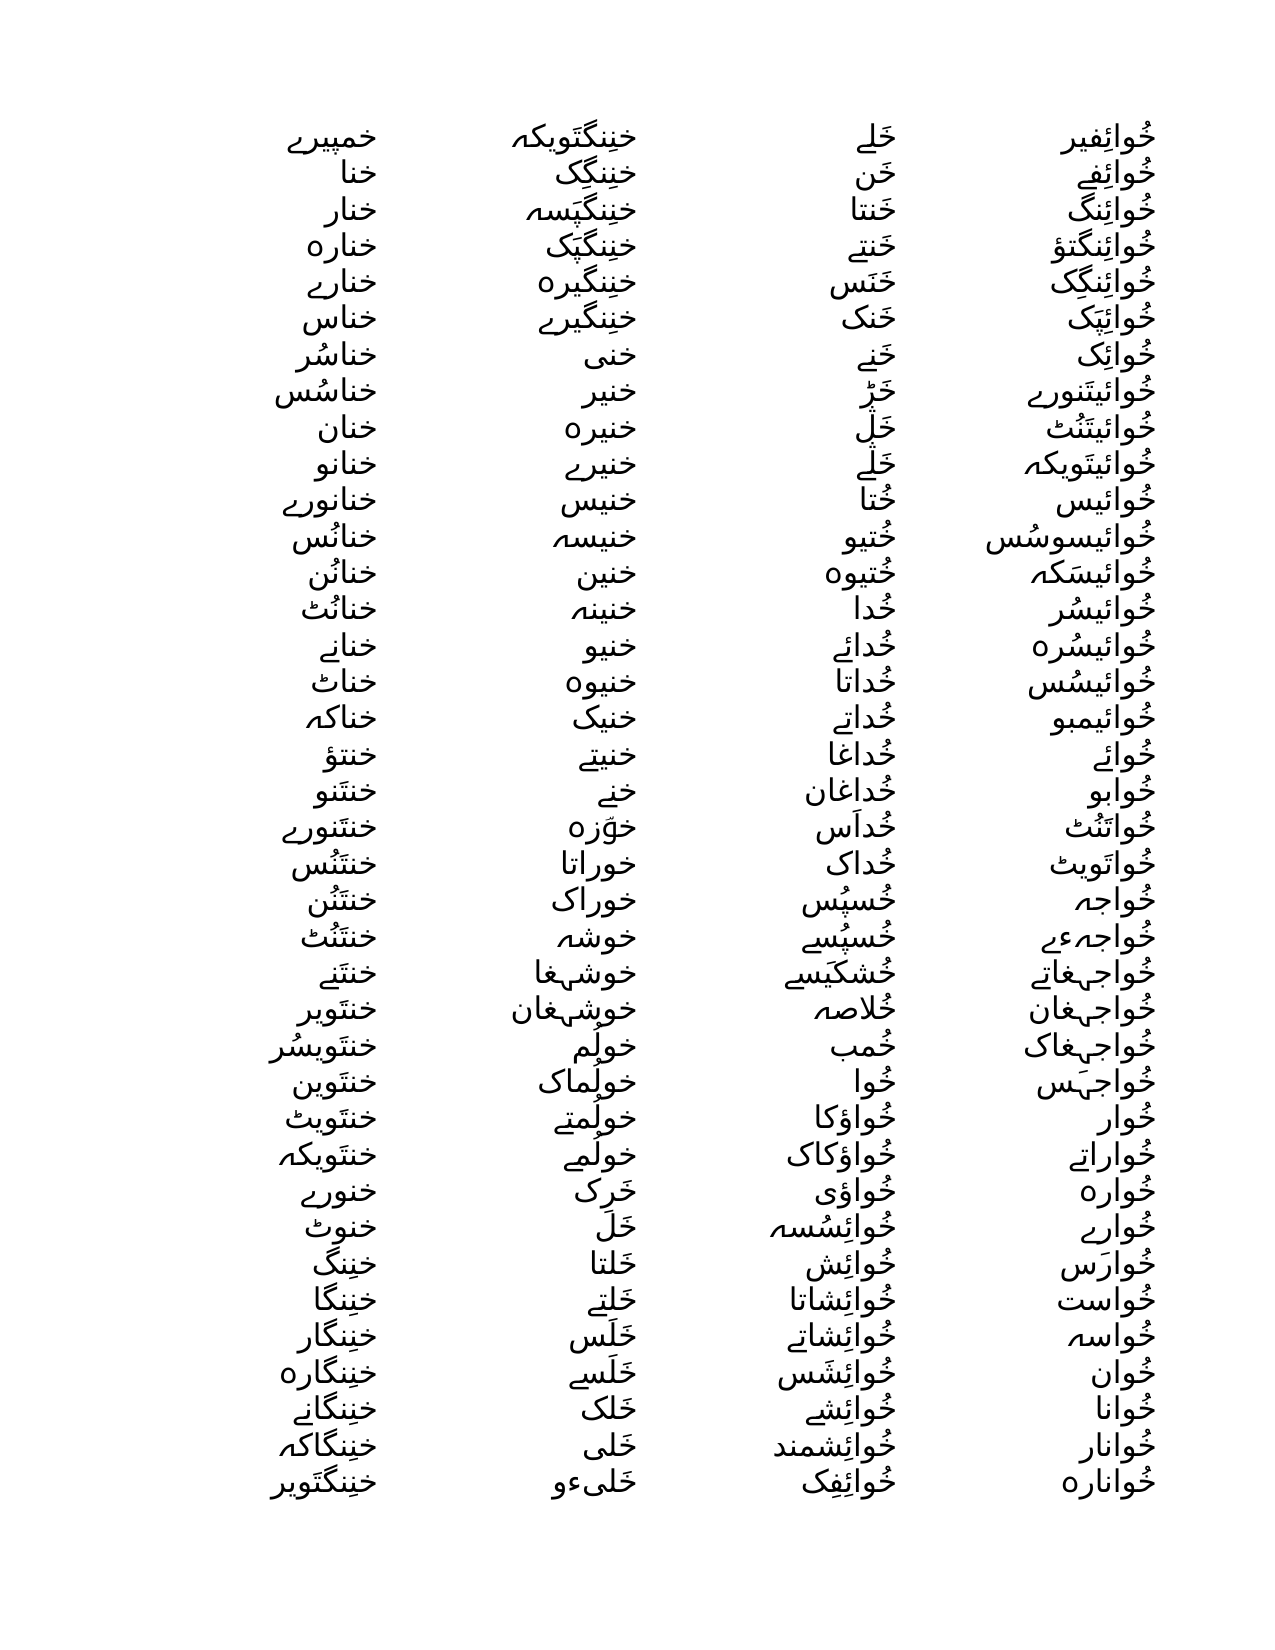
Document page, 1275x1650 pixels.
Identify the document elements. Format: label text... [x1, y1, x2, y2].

text خُوارہ [897, 1172, 1157, 1209]
text خولُماک [378, 1063, 637, 1100]
text خناٹ [118, 663, 378, 700]
text خُتا [637, 482, 897, 518]
text خُواراتے [897, 1136, 1157, 1172]
text خنانورے [118, 482, 378, 518]
text خُوا [637, 1063, 897, 1100]
text خُوائیتَنُٹ [897, 409, 1157, 445]
text خنتَویٹ [118, 1100, 378, 1136]
text خولُمتے [378, 1100, 637, 1136]
text خُوائیمبو [897, 700, 1157, 736]
text خُشکی​َسے [637, 954, 897, 991]
text خناسُر [118, 336, 378, 373]
text خنتَویکہ [118, 1136, 378, 1172]
text خُواسہ [897, 1318, 1157, 1354]
text خنانُس [118, 518, 378, 554]
text خنورے [118, 1172, 378, 1209]
text خنانُن [118, 554, 378, 591]
text خُوار​َس [897, 1245, 1157, 1281]
text خُلاصہ [637, 991, 897, 1027]
text خوراک [378, 882, 637, 918]
text خُوائیسَکہ [897, 554, 1157, 591]
text خُوان [897, 1354, 1157, 1391]
text خُواجہ​غان [897, 991, 1157, 1027]
text خُداغان [637, 772, 897, 809]
text خنانو [118, 445, 378, 482]
text خُوانا [897, 1391, 1157, 1427]
text خنِنگ [118, 1245, 378, 1281]
text خنی [378, 336, 637, 373]
text خنی​تے [378, 736, 637, 772]
text خنِنگارہ [118, 1354, 378, 1391]
text خُواجہ​ءے [897, 918, 1157, 954]
text خُوائِشَس [637, 1354, 897, 1391]
text خُوائِفے [897, 154, 1157, 191]
text خُداتا [637, 663, 897, 700]
text خُواجہ​غاک [897, 1027, 1157, 1063]
text خنتَوین [118, 1063, 378, 1100]
text خَلی​ءو [378, 1463, 637, 1499]
text خنینہ [378, 591, 637, 627]
text خَنتے [637, 227, 897, 263]
text خُوار [897, 1100, 1157, 1136]
text خَنتا [637, 191, 897, 227]
text خنتَنے [118, 954, 378, 991]
text خوشہ​غان [378, 991, 637, 1027]
text خناس [118, 300, 378, 336]
text خُوائِشاتے [637, 1318, 897, 1354]
text خنین [378, 554, 637, 591]
text خَلک [378, 1391, 637, 1427]
text خُوائِنگتؤ [897, 227, 1157, 263]
text خَلتا [378, 1245, 637, 1281]
text خُواتَنُٹ [897, 809, 1157, 845]
text خنیک [378, 700, 637, 736]
text خُوائیس [897, 482, 1157, 518]
text خَڷے [637, 445, 897, 482]
text خُتیو [637, 518, 897, 554]
text خَلی [378, 1427, 637, 1463]
text خُتیوہ [637, 554, 897, 591]
text خنِنگاکہ [118, 1427, 378, 1463]
text خنتَویر [118, 991, 378, 1027]
text خنان [118, 409, 378, 445]
text خُوانارہ [897, 1463, 1157, 1499]
text خنِنگپَسہ [378, 191, 637, 227]
text خنتَویسُر [118, 1027, 378, 1063]
text خَڑ [637, 373, 897, 409]
text خنِنگیرہ [378, 263, 637, 300]
text خنِنگپَک [378, 227, 637, 263]
text خنِنگانے [118, 1391, 378, 1427]
text خُمب [637, 1027, 897, 1063]
text خَنک [637, 300, 897, 336]
text خُوائِشے [637, 1391, 897, 1427]
text خُواتَویٹ [897, 845, 1157, 882]
text خَڷ [637, 409, 897, 445]
text خُوائیسُس [897, 663, 1157, 700]
text خُوائِشاتا [637, 1281, 897, 1318]
text خنِنگار [118, 1318, 378, 1354]
text خنِنگِک [378, 154, 637, 191]
text خمپیرے [118, 118, 378, 154]
text خَن [637, 154, 897, 191]
text خناکہ [118, 700, 378, 736]
text خَنے [637, 336, 897, 373]
text خُوارے [897, 1209, 1157, 1245]
text خنتؤ [118, 736, 378, 772]
text خُوائِفِک [637, 1463, 897, 1499]
text خنار [118, 191, 378, 227]
text خُوائِسُسہ [637, 1209, 897, 1245]
text خُواؤکا [637, 1100, 897, 1136]
text خنِنگتَویکہ [378, 118, 637, 154]
text خُوائیسُر [897, 591, 1157, 627]
text خنوٹ [118, 1209, 378, 1245]
text خُوائیسوسُس [897, 518, 1157, 554]
text خنیرہ [378, 409, 637, 445]
text خُوائِش [637, 1245, 897, 1281]
text خُداَس [637, 809, 897, 845]
text خوشہ [378, 918, 637, 954]
text خُوائِک [897, 336, 1157, 373]
text خولُمے [378, 1136, 637, 1172]
text خنیو [378, 627, 637, 663]
text خُداک [637, 845, 897, 882]
text خُوائیسُرہ [897, 627, 1157, 663]
text خُداتے [637, 700, 897, 736]
text خناسُس [118, 373, 378, 409]
text خُسپُس [637, 882, 897, 918]
text خنانُٹ [118, 591, 378, 627]
text خنیسہ [378, 518, 637, 554]
text خَلَس [378, 1318, 637, 1354]
text خُوائِنگ [897, 191, 1157, 227]
text خنارہ [118, 227, 378, 263]
text خنِنگیرے [378, 300, 637, 336]
text خُوائِپَک [897, 300, 1157, 336]
text خنانے [118, 627, 378, 663]
text خَنَس [637, 263, 897, 300]
text خُواجہ​غاتے [897, 954, 1157, 991]
text خنارے [118, 263, 378, 300]
text خُوائیتَویکہ [897, 445, 1157, 482]
text خنِنگا [118, 1281, 378, 1318]
text خنیر [378, 373, 637, 409]
text خُوابو [897, 772, 1157, 809]
text خُدائے [637, 627, 897, 663]
text خنیرے [378, 445, 637, 482]
text خنتَنو [118, 772, 378, 809]
text خَلے [637, 118, 897, 154]
text خُوائِنگِک [897, 263, 1157, 300]
text خنے [378, 772, 637, 809]
text خنتَنُٹ [118, 918, 378, 954]
text خوؔزہ [378, 809, 637, 845]
text خنتَنورے [118, 809, 378, 845]
text خَل [378, 1209, 637, 1245]
text خنتَنُن [118, 882, 378, 918]
text خُداغا [637, 736, 897, 772]
text خَرِک [378, 1172, 637, 1209]
text خُوائِفیر [897, 118, 1157, 154]
text خنا [118, 154, 378, 191]
text خُواجہ [897, 882, 1157, 918]
text خُواؤکاک [637, 1136, 897, 1172]
text خَلتے [378, 1281, 637, 1318]
text خَلَسے [378, 1354, 637, 1391]
text خُسپُسے [637, 918, 897, 954]
text خُوانار [897, 1427, 1157, 1463]
text خولُم [378, 1027, 637, 1063]
text خنیس [378, 482, 637, 518]
text خُواجہ​َس [897, 1063, 1157, 1100]
text خوشہ​غا [378, 954, 637, 991]
text خُوائیتَنورے [897, 373, 1157, 409]
text خُدا [637, 591, 897, 627]
text خنِنگتَویر [118, 1463, 378, 1499]
text خنیوہ [378, 663, 637, 700]
text خُواؤی [637, 1172, 897, 1209]
text خُوائِش​مند [637, 1427, 897, 1463]
text خوراتا [378, 845, 637, 882]
text خُواست [897, 1281, 1157, 1318]
text خنتَنُس [118, 845, 378, 882]
text خُوائے [897, 736, 1157, 772]
